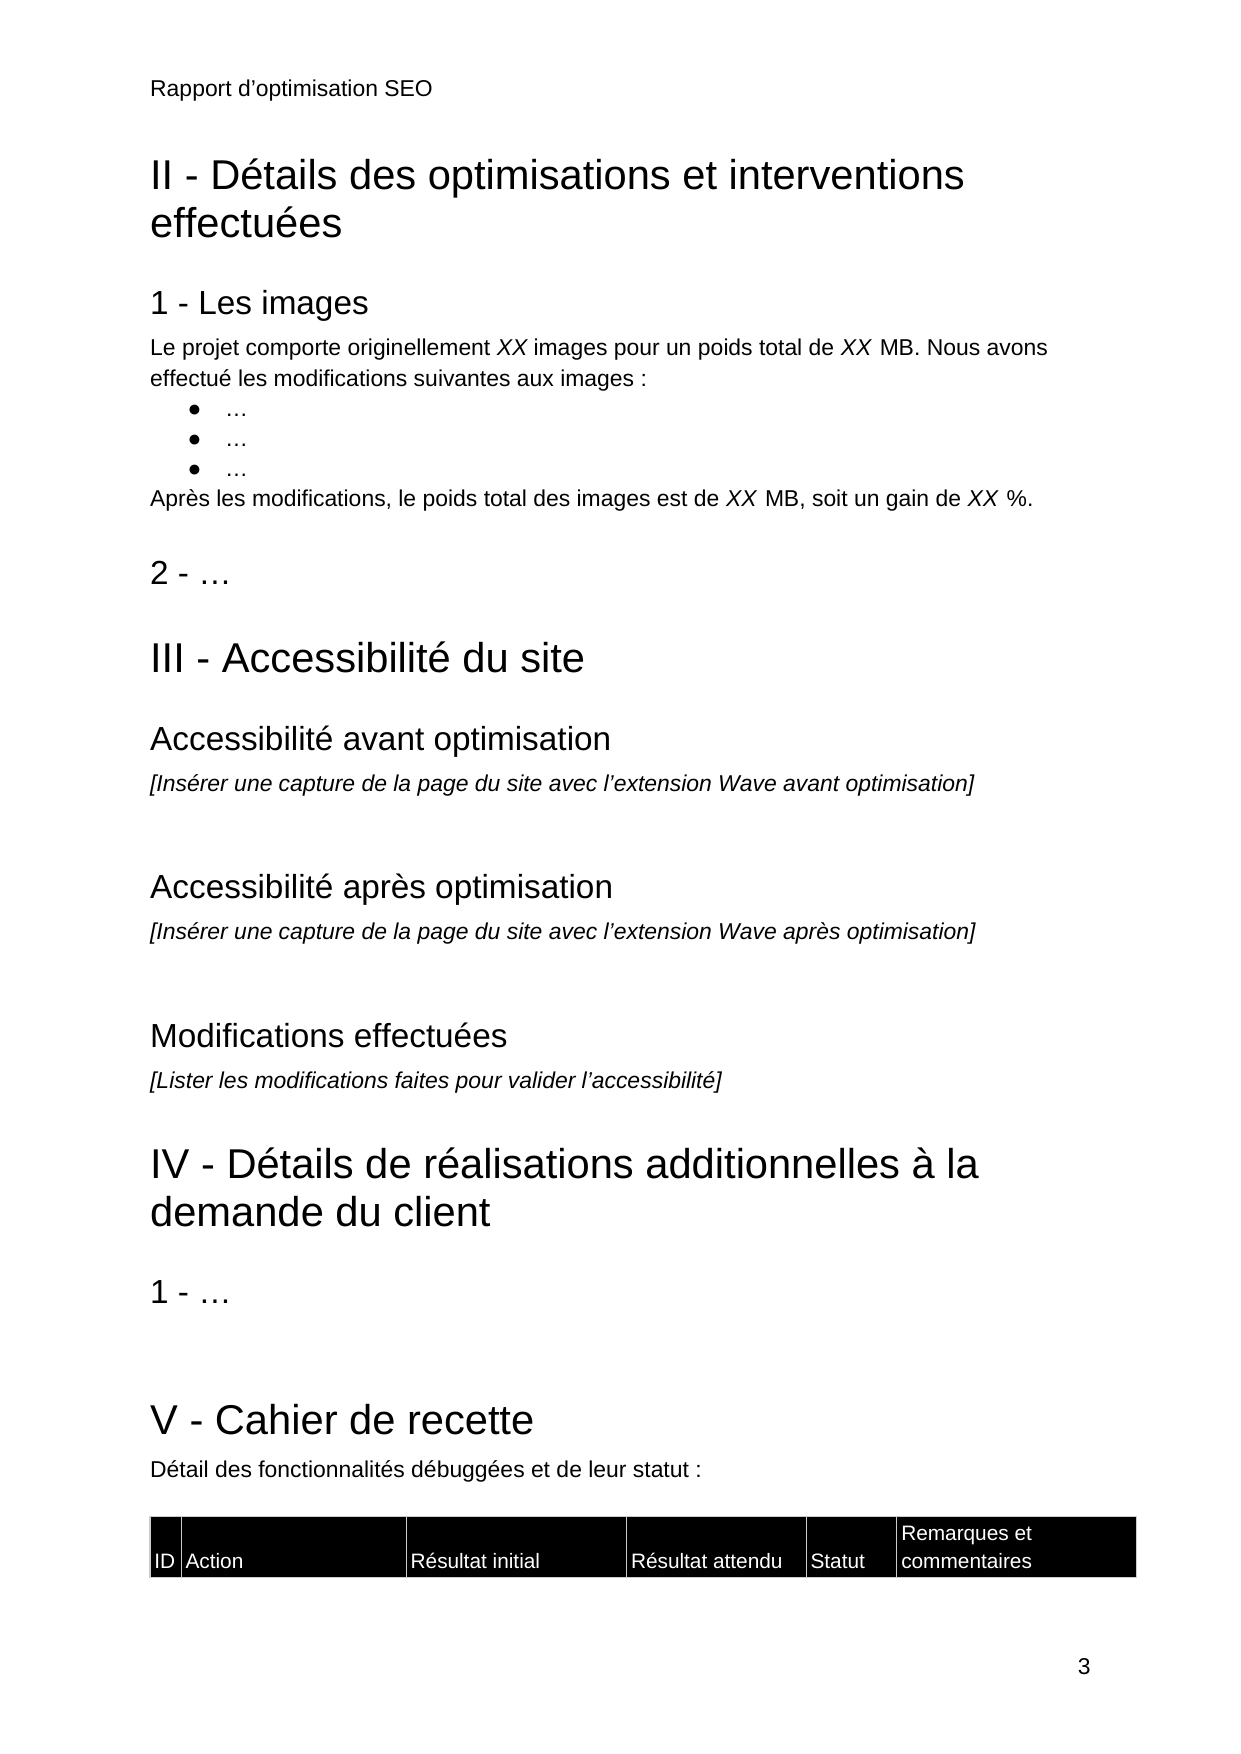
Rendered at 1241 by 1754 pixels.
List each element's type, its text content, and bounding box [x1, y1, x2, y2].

list … [187, 395, 1090, 421]
subtitle 1 - … [150, 1272, 1090, 1311]
subtitle II - Détails des optimisations et interventions effectuées [150, 150, 1090, 246]
subtitle III - Accessibilité du site [150, 633, 1090, 681]
subtitle IV - Détails de réalisations additionnelles à la demande du client [150, 1139, 1090, 1235]
subtitle V - Cahier de recette [150, 1395, 1090, 1443]
text [Insérer une capture de la page du site avec l’extension Wave avant optimisation] [150, 769, 1090, 796]
text Après les modifications, le poids total des images est de XX MB, soit un gain de XX %. [150, 485, 1090, 512]
text Détail des fonctionnalités débuggées et de leur statut : [150, 1456, 1090, 1482]
text [Insérer une capture de la page du site avec l’extension Wave après optimisation] [150, 918, 1090, 945]
subtitle Accessibilité avant optimisation [150, 718, 1090, 757]
subtitle Modifications effectuées [150, 1016, 1090, 1055]
subtitle Accessibilité après optimisation [150, 867, 1090, 906]
table_header Résultat attendu [627, 1517, 806, 1577]
table_header Action [182, 1517, 406, 1577]
table_header Statut [807, 1517, 896, 1577]
table_header Résultat initial [407, 1517, 626, 1577]
list … [187, 425, 1090, 451]
subtitle 1 - Les images [150, 283, 1090, 322]
table_header Remarques et commentaires [897, 1517, 1136, 1577]
subtitle 2 - … [150, 553, 1090, 591]
list … [187, 455, 1090, 481]
text Le projet comporte originellement XX images pour un poids total de XX MB. Nous avons effectué les modifications suivantes aux images : [150, 334, 1090, 391]
text [Lister les modifications faites pour valider l’accessibilité] [150, 1067, 1090, 1093]
table_header ID [151, 1517, 181, 1577]
